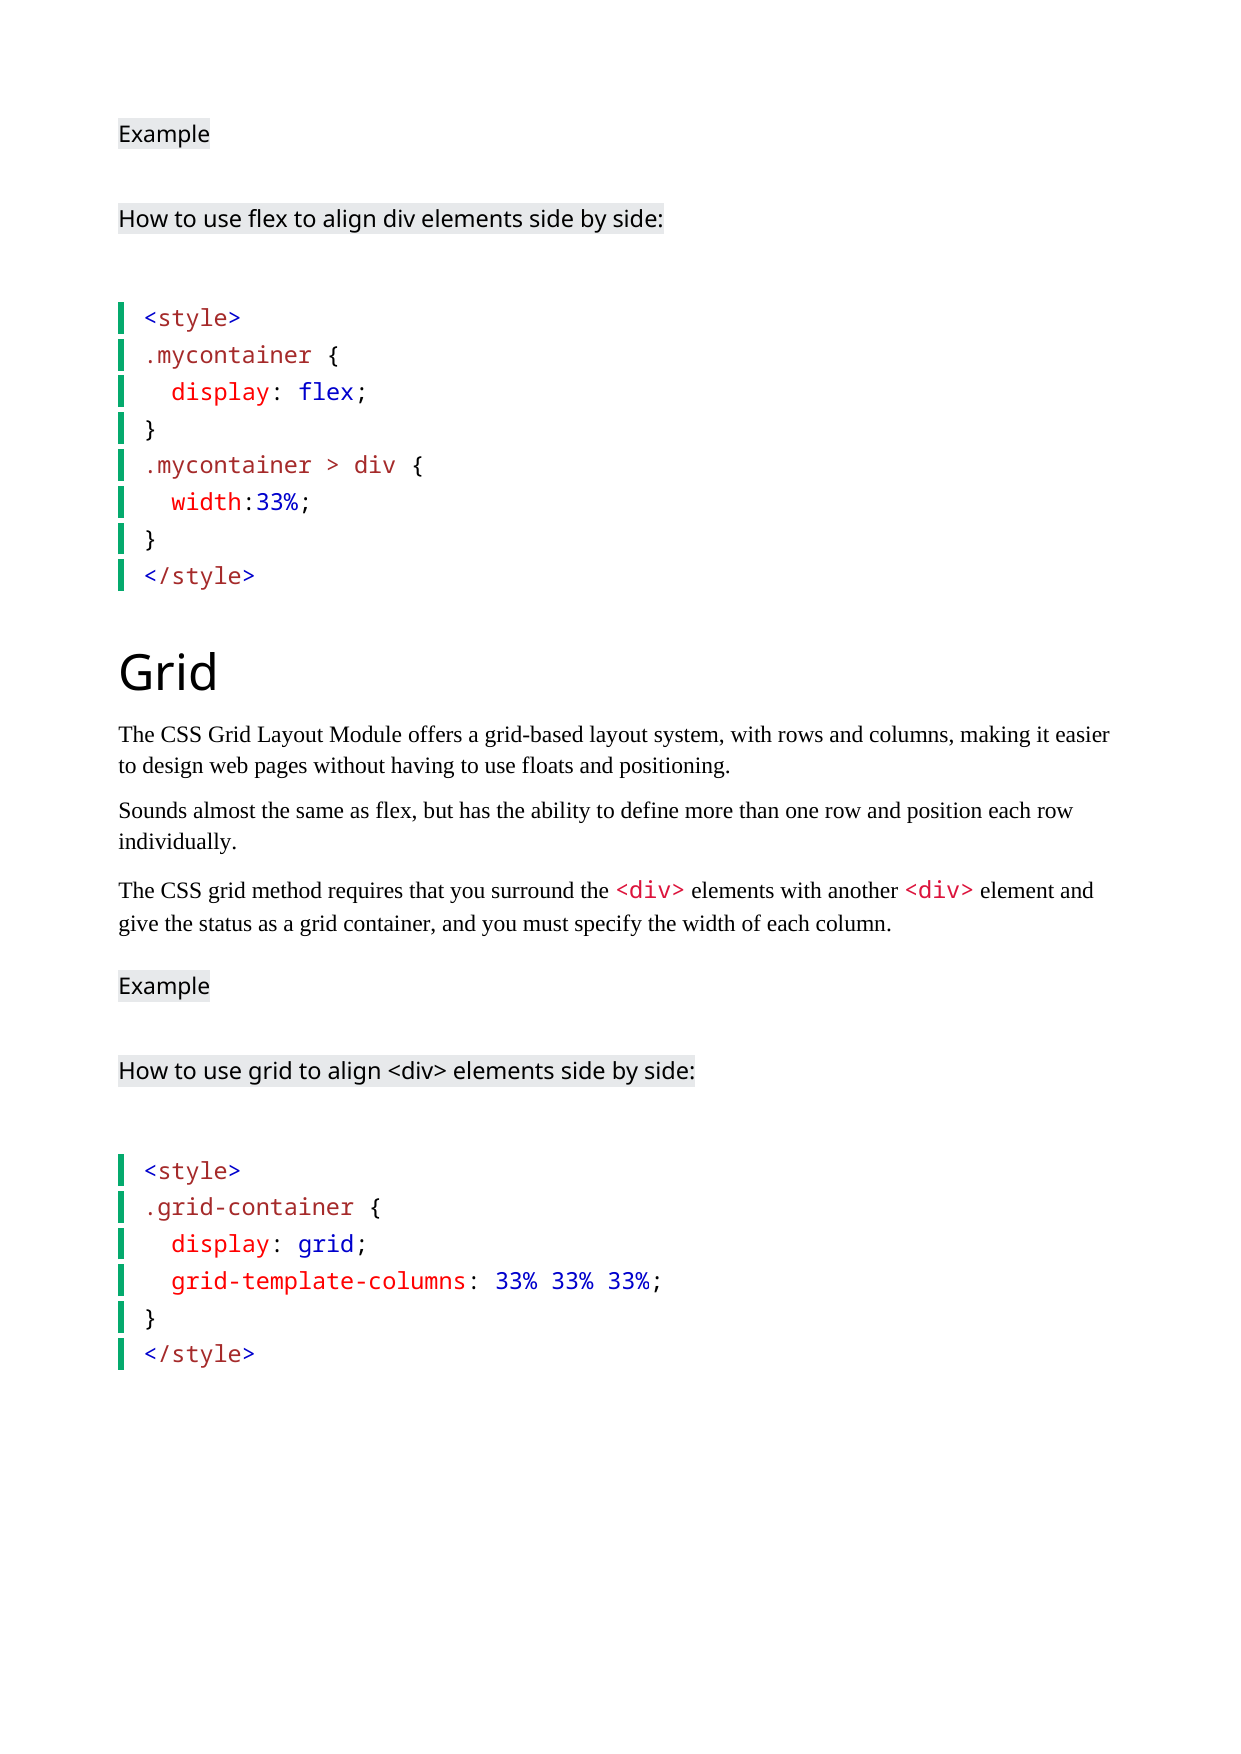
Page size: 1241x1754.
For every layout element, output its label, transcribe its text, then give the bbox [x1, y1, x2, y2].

text How to use flex to align div elements side by side: [118, 202, 1122, 234]
text The CSS grid method requires that you surround the <div> elements with another <div> element and give the status as a grid container, and you must specify the width of each column. [118, 873, 1122, 936]
text <style> .mycontainer { display: flex; } .mycontainer > div { width:33%; } </style> [118, 302, 1122, 591]
text How to use grid to align <div> elements side by side: [118, 1055, 1122, 1087]
text Sounds almost the same as flex, but has the ability to define more than one row and position each row individually. [118, 797, 1122, 855]
subtitle Grid [118, 637, 1122, 705]
subtitle Example [118, 118, 1122, 149]
text The CSS Grid Layout Module offers a grid-based layout system, with rows and columns, making it easier to design web pages without having to use floats and positioning. [118, 720, 1122, 778]
text <style> .grid-container { display: grid; grid-template-columns: 33% 33% 33%; } </style> [118, 1154, 1122, 1370]
subtitle Example [118, 970, 1122, 1002]
